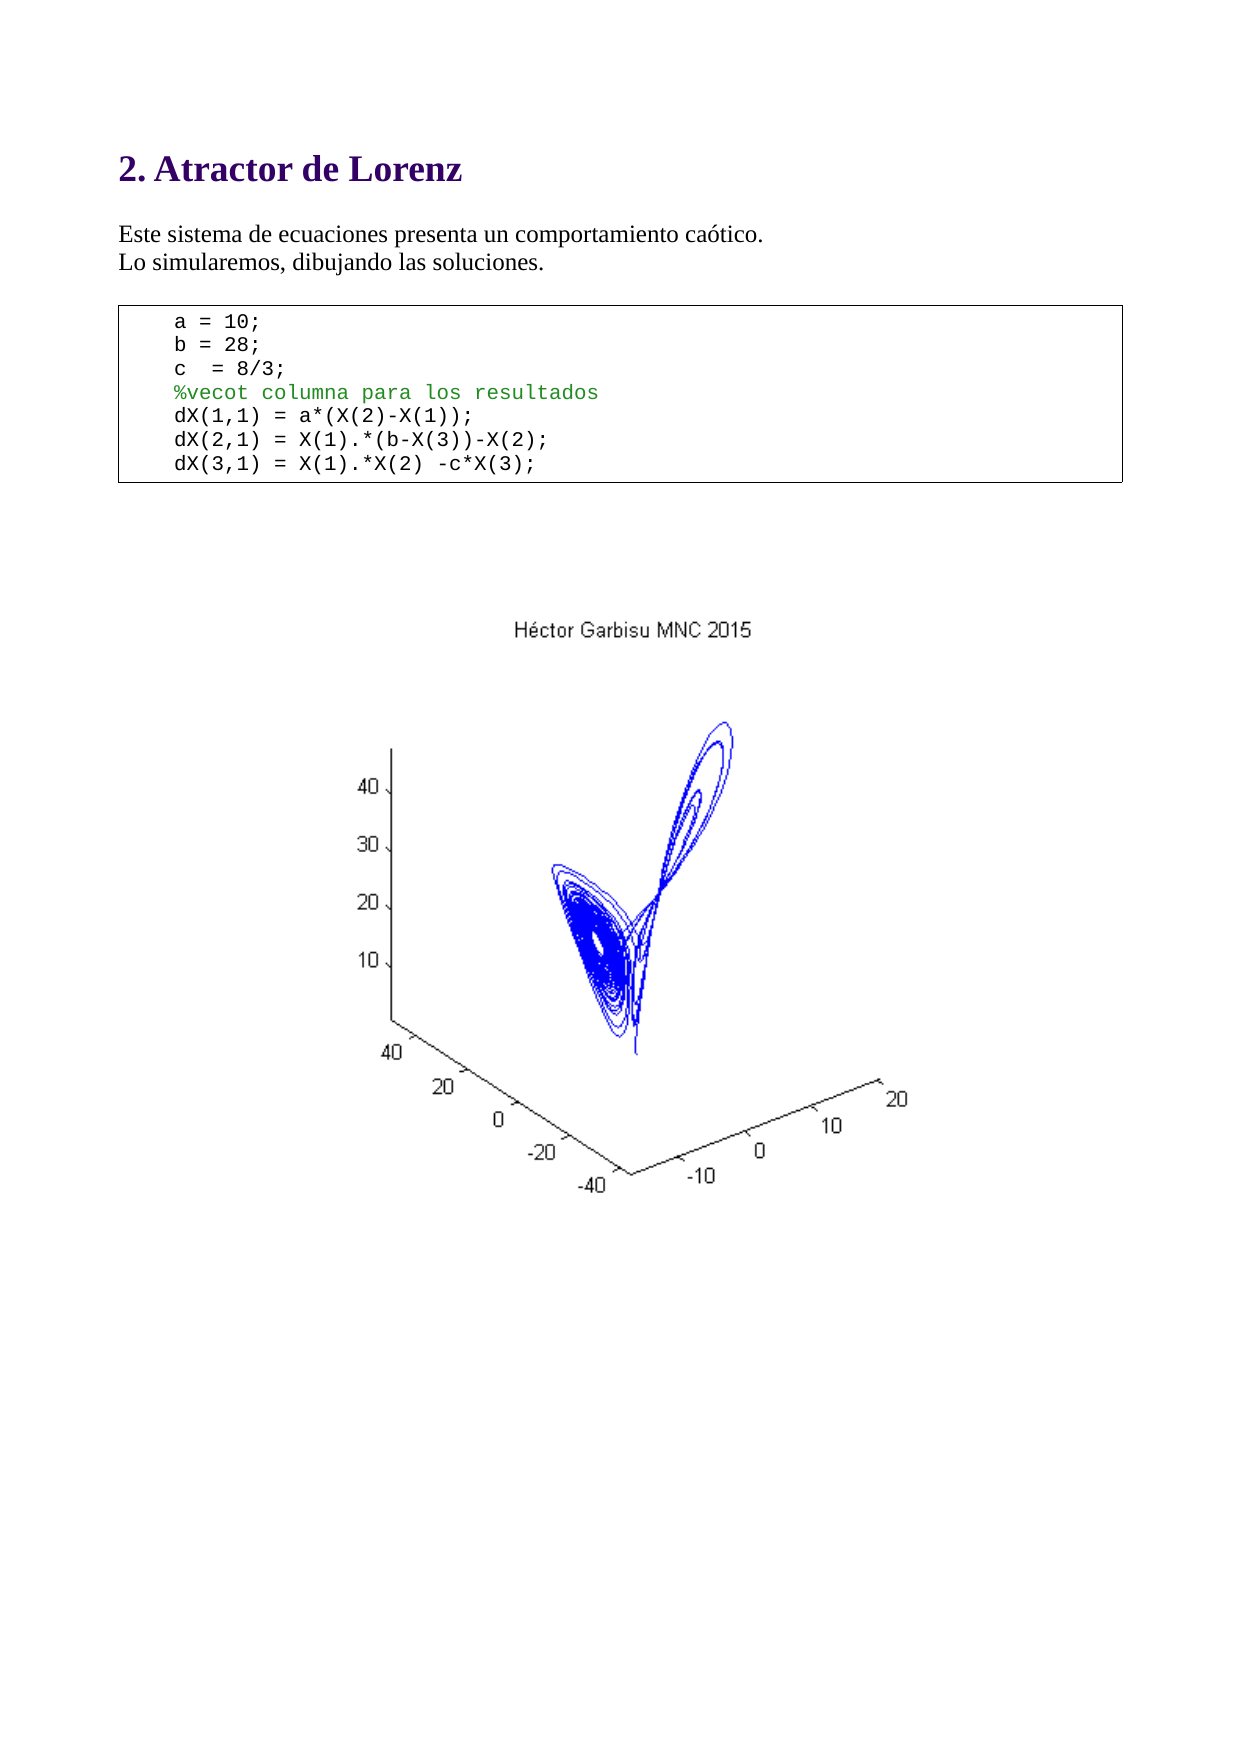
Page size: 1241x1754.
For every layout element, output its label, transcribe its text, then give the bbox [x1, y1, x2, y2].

text 2. Atractor de Lorenz [118, 147, 1122, 190]
text Lo simularemos, dibujando las soluciones. [118, 247, 1122, 276]
text Este sistema de ecuaciones presenta un comportamiento caótico. [118, 219, 1122, 247]
picture [181, 597, 1059, 1254]
table_header a = 10; b = 28; c = 8/3; %vecot columna para los resultados dX(1,1) = a*(X(2)-X(1)); dX(2,1) = X(1).*(b-X(3))-X(2); dX(3,1) = X(1).*X(2) -c*X(3); [119, 306, 1122, 482]
